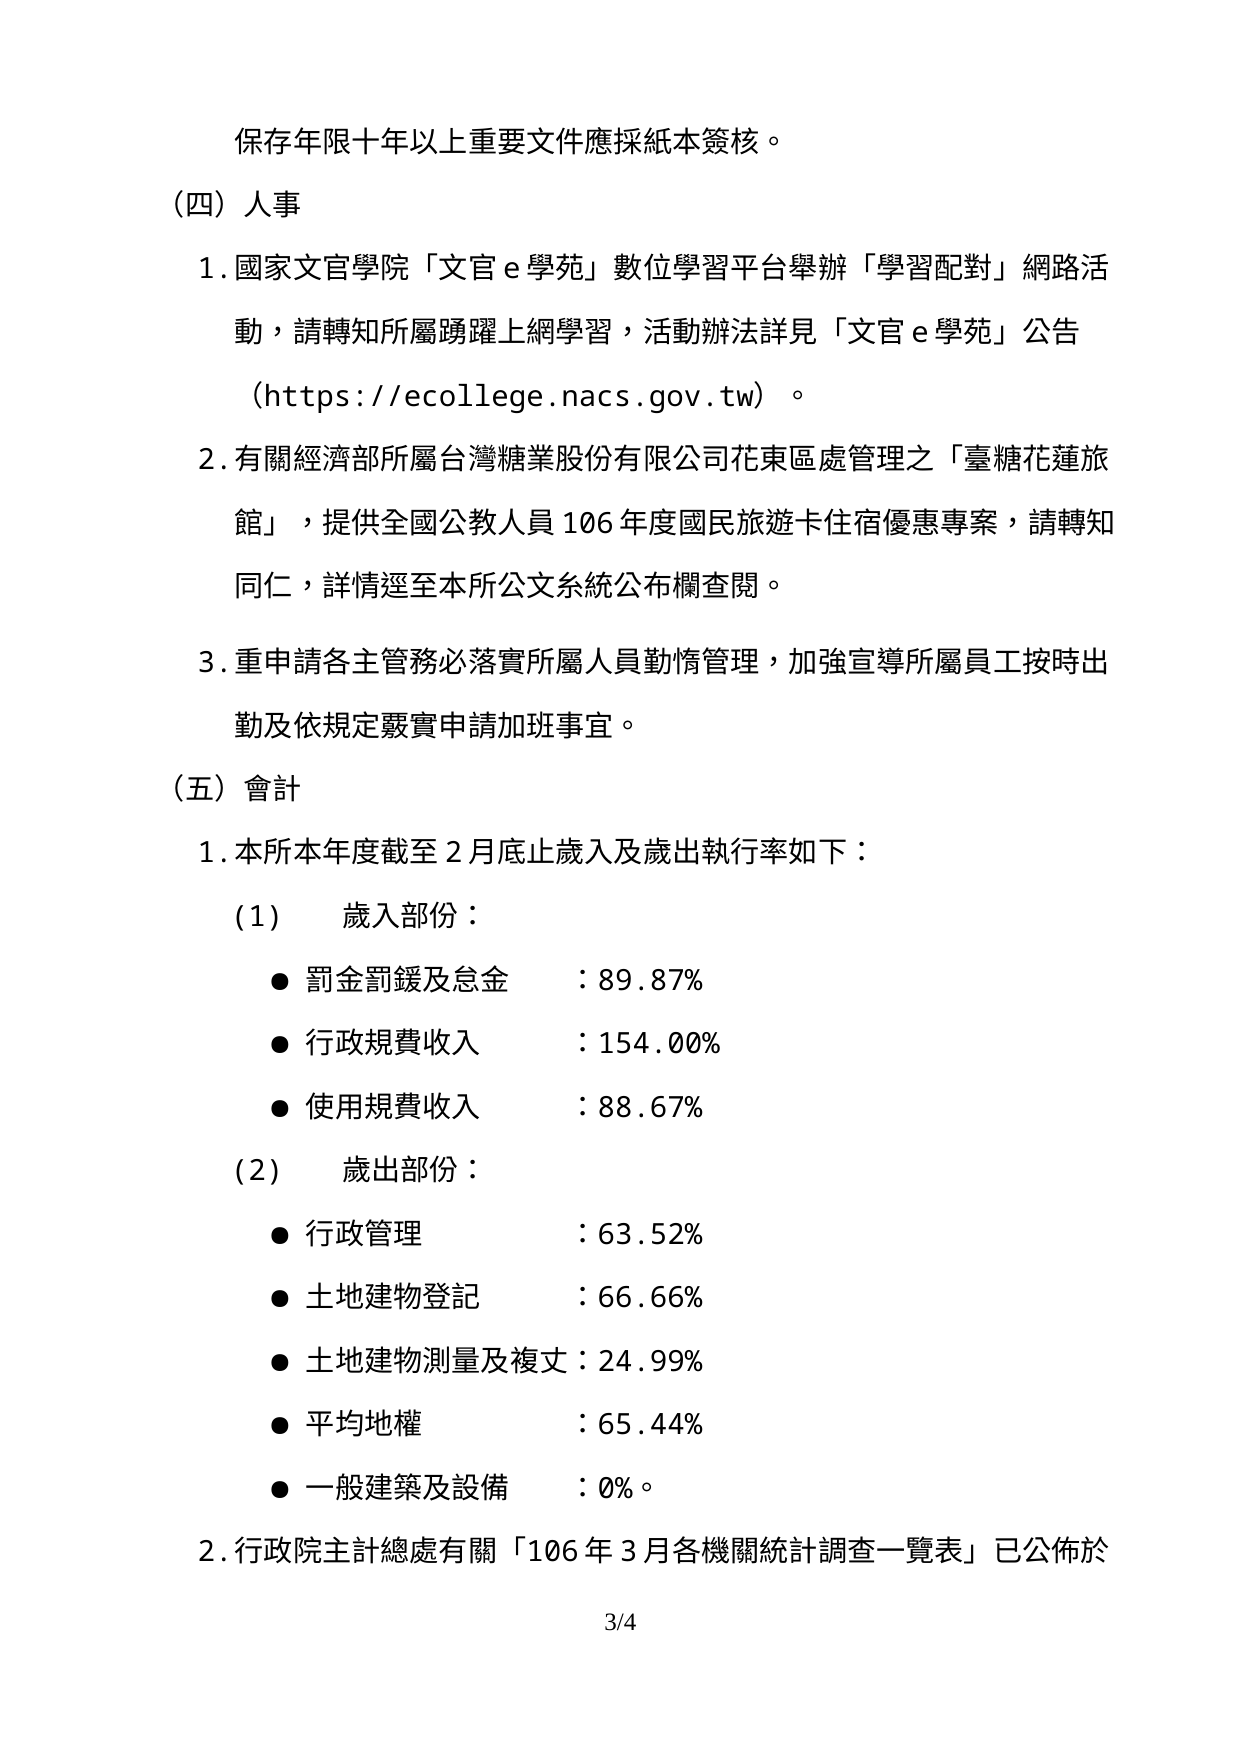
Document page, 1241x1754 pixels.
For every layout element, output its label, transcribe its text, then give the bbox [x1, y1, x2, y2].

list 行政管理 ：63.52% [268, 1210, 1122, 1253]
list 國家文官學院「文官e學苑」數位學習平台舉辦「學習配對」網路活動，請轉知所屬踴躍上網學習，活動辦法詳見「文官e學苑」公告（https://ecollege.nacs.gov.tw）。 [197, 245, 1122, 414]
list 土地建物登記 ：66.66% [268, 1274, 1122, 1316]
list 罰金罰鍰及怠金 ：89.87% [268, 956, 1122, 998]
list 一般建築及設備 ：0%。 [268, 1464, 1122, 1507]
list 使用規費收入 ：88.67% [268, 1083, 1122, 1126]
list 歲出部份： [231, 1147, 1122, 1189]
list 平均地權 ：65.44% [268, 1401, 1122, 1443]
list 行政規費收入 ：154.00% [268, 1020, 1122, 1062]
list 人事 [156, 182, 1122, 224]
list 會計 [156, 766, 1122, 808]
list 保存年限十年以上重要文件應採紙本簽核。 [197, 118, 1122, 160]
list 本所本年度截至2月底止歲入及歲出執行率如下： [197, 829, 1122, 871]
list 土地建物測量及複丈：24.99% [268, 1337, 1122, 1380]
list 重申請各主管務必落實所屬人員勤惰管理，加強宣導所屬員工按時出勤及依規定覈實申請加班事宜。 [197, 639, 1122, 744]
list 有關經濟部所屬台灣糖業股份有限公司花東區處管理之「臺糖花蓮旅館」，提供全國公教人員106年度國民旅遊卡住宿優惠專案，請轉知同仁，詳情逕至本所公文糸統公布欄查閱。 [197, 436, 1122, 605]
list 歲入部份： [231, 893, 1122, 935]
list 行政院主計總處有關「106年3月各機關統計調查一覽表」已公佈於 [197, 1528, 1122, 1570]
